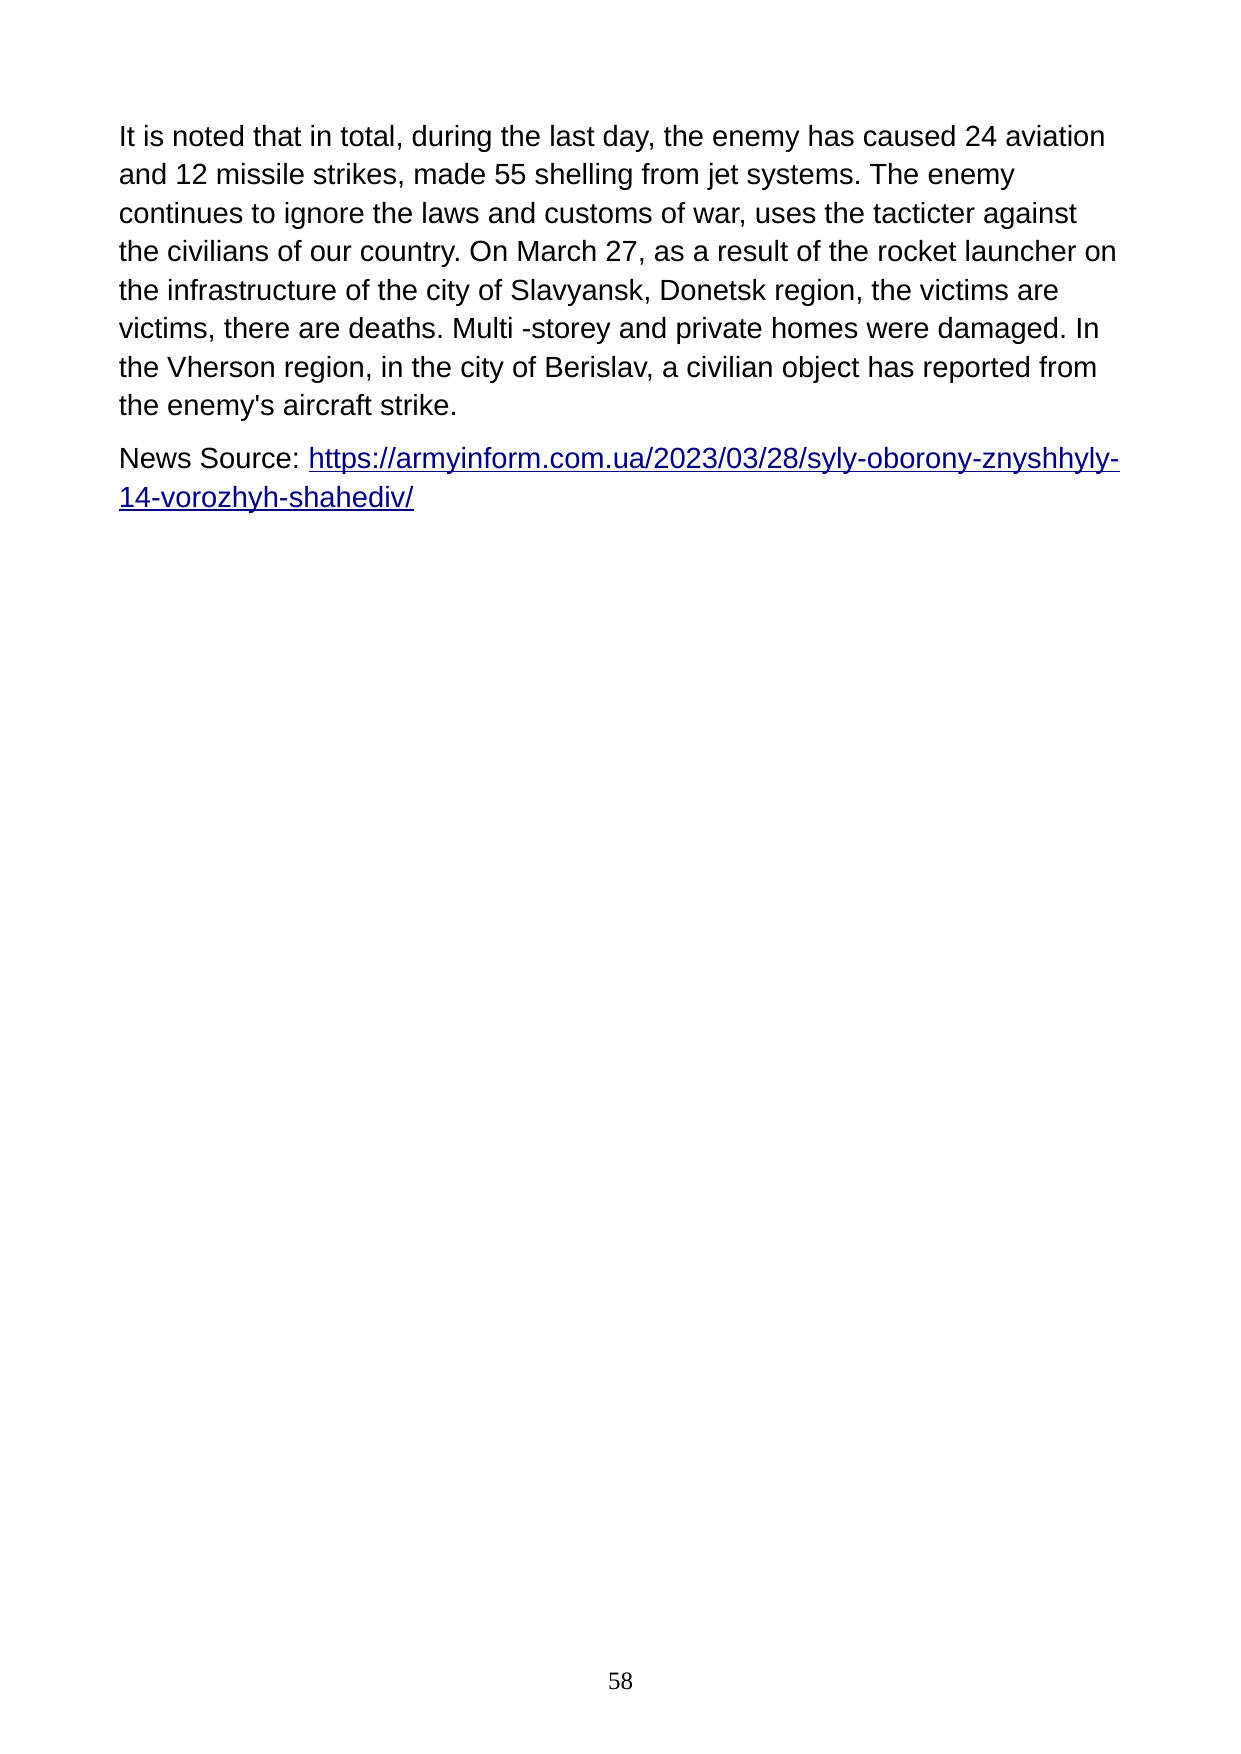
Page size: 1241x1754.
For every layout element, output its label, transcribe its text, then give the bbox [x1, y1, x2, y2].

text News Source: https://armyinform.com.ua/2023/03/28/syly-oborony-znyshhyly-14-vorozhyh-shahediv/ [118, 441, 1122, 513]
text It is noted that in total, during the last day, the enemy has caused 24 aviation and 12 missile strikes, made 55 shelling from jet systems. The enemy continues to ignore the laws and customs of war, uses the tacticter against the civilians of our country. On March 27, as a result of the rocket launcher on the infrastructure of the city of Slavyansk, Donetsk region, the victims are victims, there are deaths. Multi -storey and private homes were damaged. In the Vherson region, in the city of Berislav, a civilian object has reported from the enemy's aircraft strike. [118, 118, 1122, 422]
